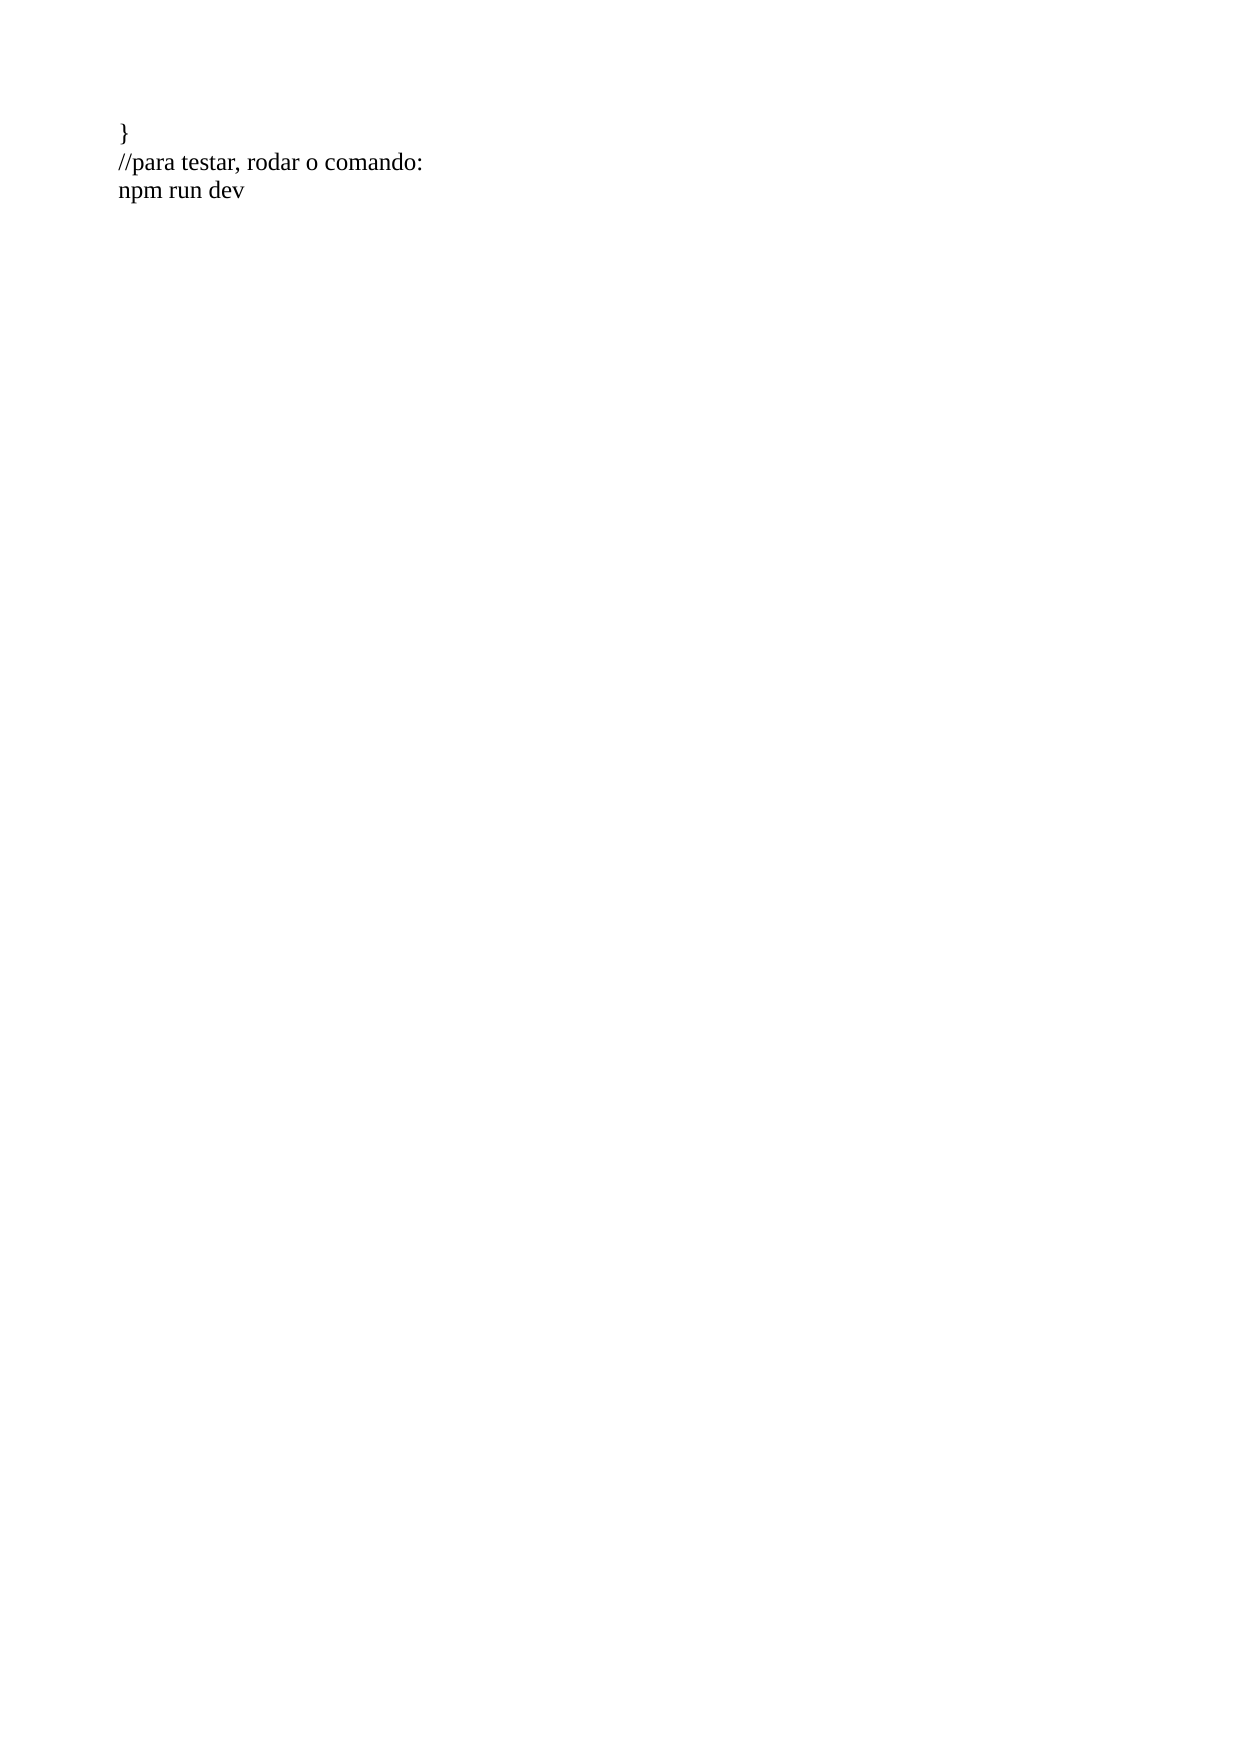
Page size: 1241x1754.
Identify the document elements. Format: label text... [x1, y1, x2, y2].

text } [118, 118, 1122, 147]
text //para testar, rodar o comando: [118, 147, 1122, 176]
text npm run dev [118, 176, 1122, 204]
